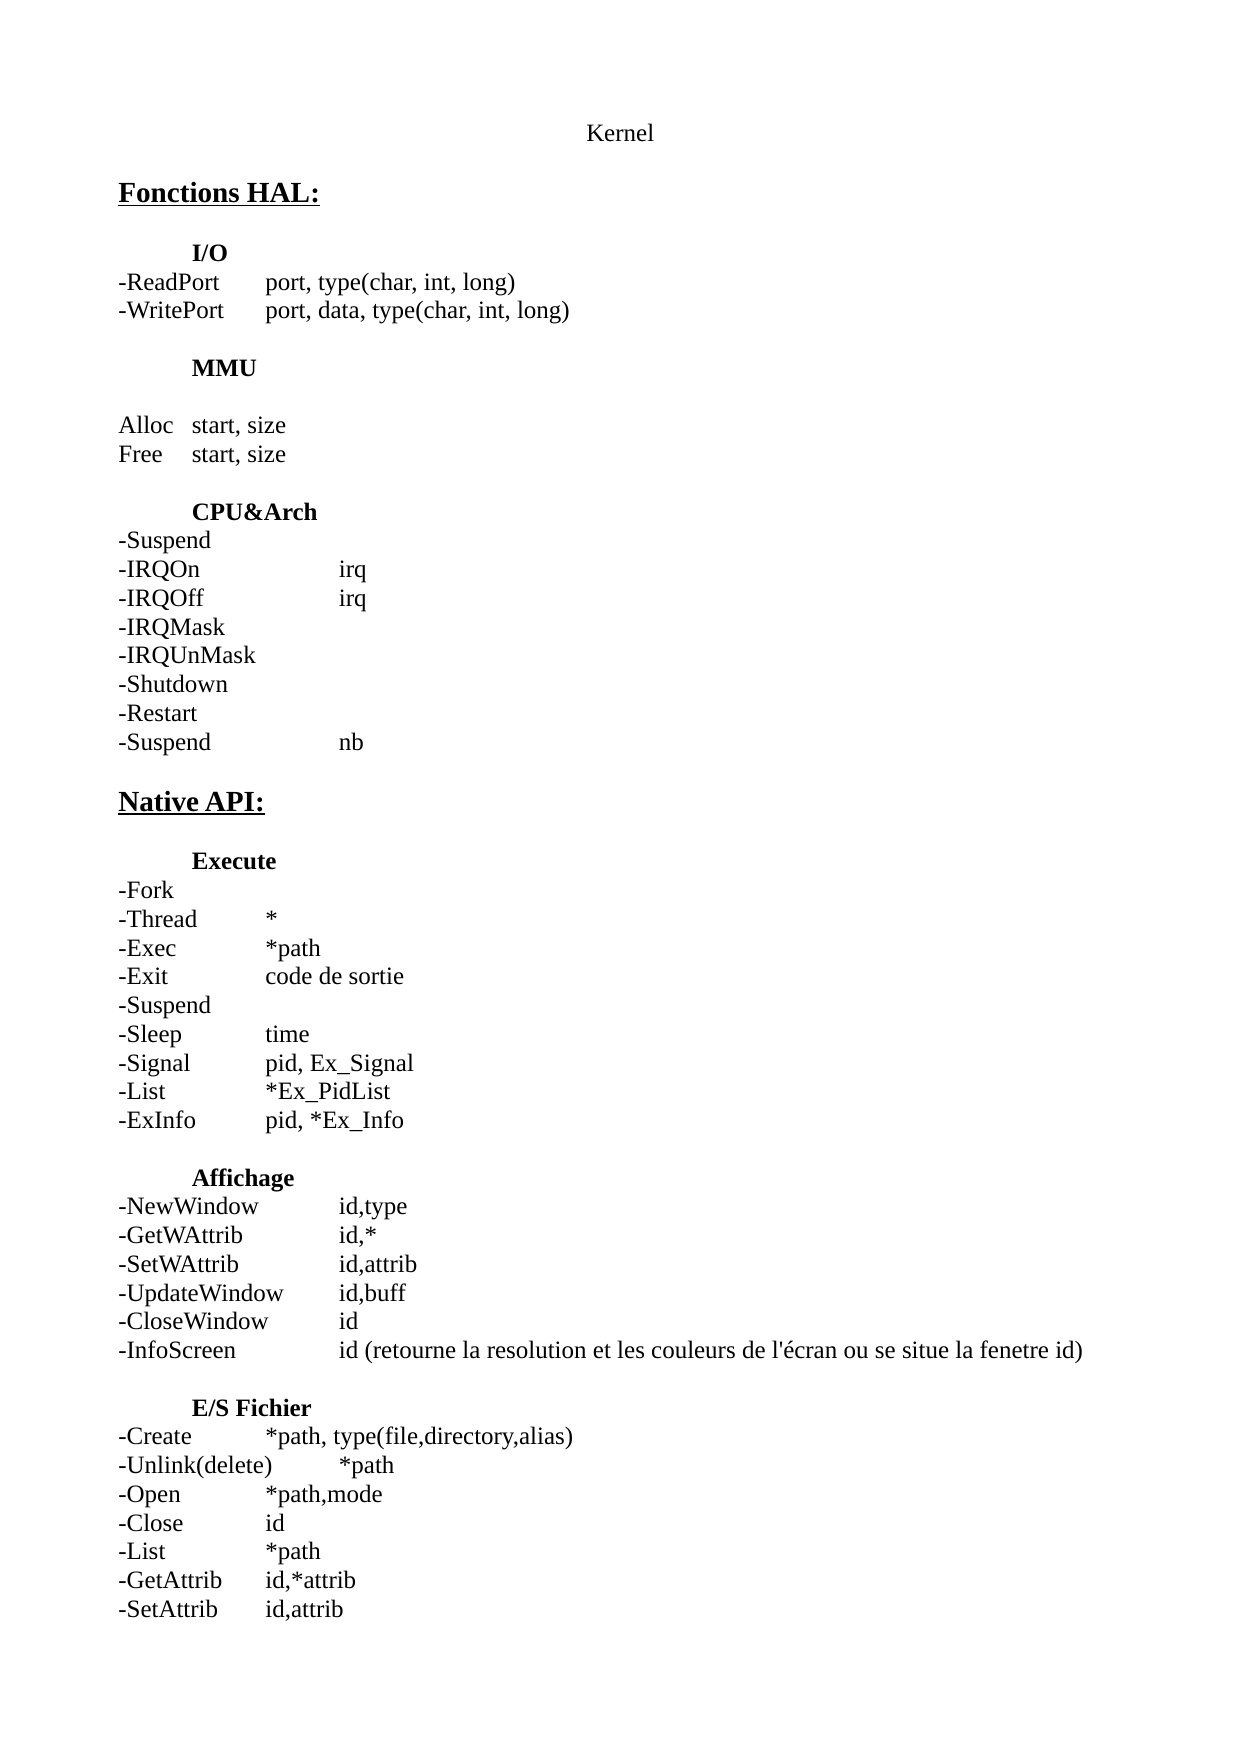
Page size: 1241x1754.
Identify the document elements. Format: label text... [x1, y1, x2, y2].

text -IRQOff irq [118, 583, 1122, 612]
text -List *Ex_PidList [118, 1076, 1122, 1105]
text -Exec *path [118, 933, 1122, 961]
text -SetAttrib id,attrib [118, 1594, 1122, 1623]
text -WritePort port, data, type(char, int, long) [118, 295, 1122, 324]
text -IRQMask [118, 612, 1122, 640]
text -Thread * [118, 904, 1122, 933]
text Fonctions HAL: [118, 176, 1122, 209]
text -ReadPort port, type(char, int, long) [118, 267, 1122, 295]
text -SetWAttrib id,attrib [118, 1249, 1122, 1278]
text MMU [118, 353, 1122, 382]
text Alloc start, size [118, 410, 1122, 439]
text -Signal pid, Ex_Signal [118, 1048, 1122, 1076]
text -Close id [118, 1508, 1122, 1536]
text -GetAttrib id,*attrib [118, 1565, 1122, 1594]
text Execute [118, 846, 1122, 875]
text -Exit code de sortie [118, 961, 1122, 990]
text -Shutdown [118, 669, 1122, 698]
text -NewWindow id,type [118, 1191, 1122, 1220]
text -CloseWindow id [118, 1306, 1122, 1335]
text I/O [118, 238, 1122, 267]
text -Open *path,mode [118, 1479, 1122, 1508]
text -List *path [118, 1536, 1122, 1565]
text Kernel [118, 118, 1122, 147]
text -Sleep time [118, 1019, 1122, 1048]
text E/S Fichier [118, 1393, 1122, 1421]
text Native API: [118, 784, 1122, 818]
text -ExInfo pid, *Ex_Info [118, 1105, 1122, 1134]
text -InfoScreen id (retourne la resolution et les couleurs de l'écran ou se situe la fenetre id) [118, 1335, 1122, 1364]
text -Fork [118, 875, 1122, 904]
text -Suspend [118, 525, 1122, 554]
text -Restart [118, 698, 1122, 727]
text -Suspend nb [118, 727, 1122, 755]
text -Suspend [118, 990, 1122, 1019]
text Affichage [118, 1163, 1122, 1191]
text -IRQUnMask [118, 640, 1122, 669]
text Free start, size [118, 439, 1122, 468]
text -GetWAttrib id,* [118, 1220, 1122, 1249]
text CPU&Arch [118, 497, 1122, 525]
text -Create *path, type(file,directory,alias) [118, 1421, 1122, 1450]
text -IRQOn irq [118, 554, 1122, 583]
text -Unlink(delete) *path [118, 1450, 1122, 1479]
text -UpdateWindow id,buff [118, 1278, 1122, 1306]
